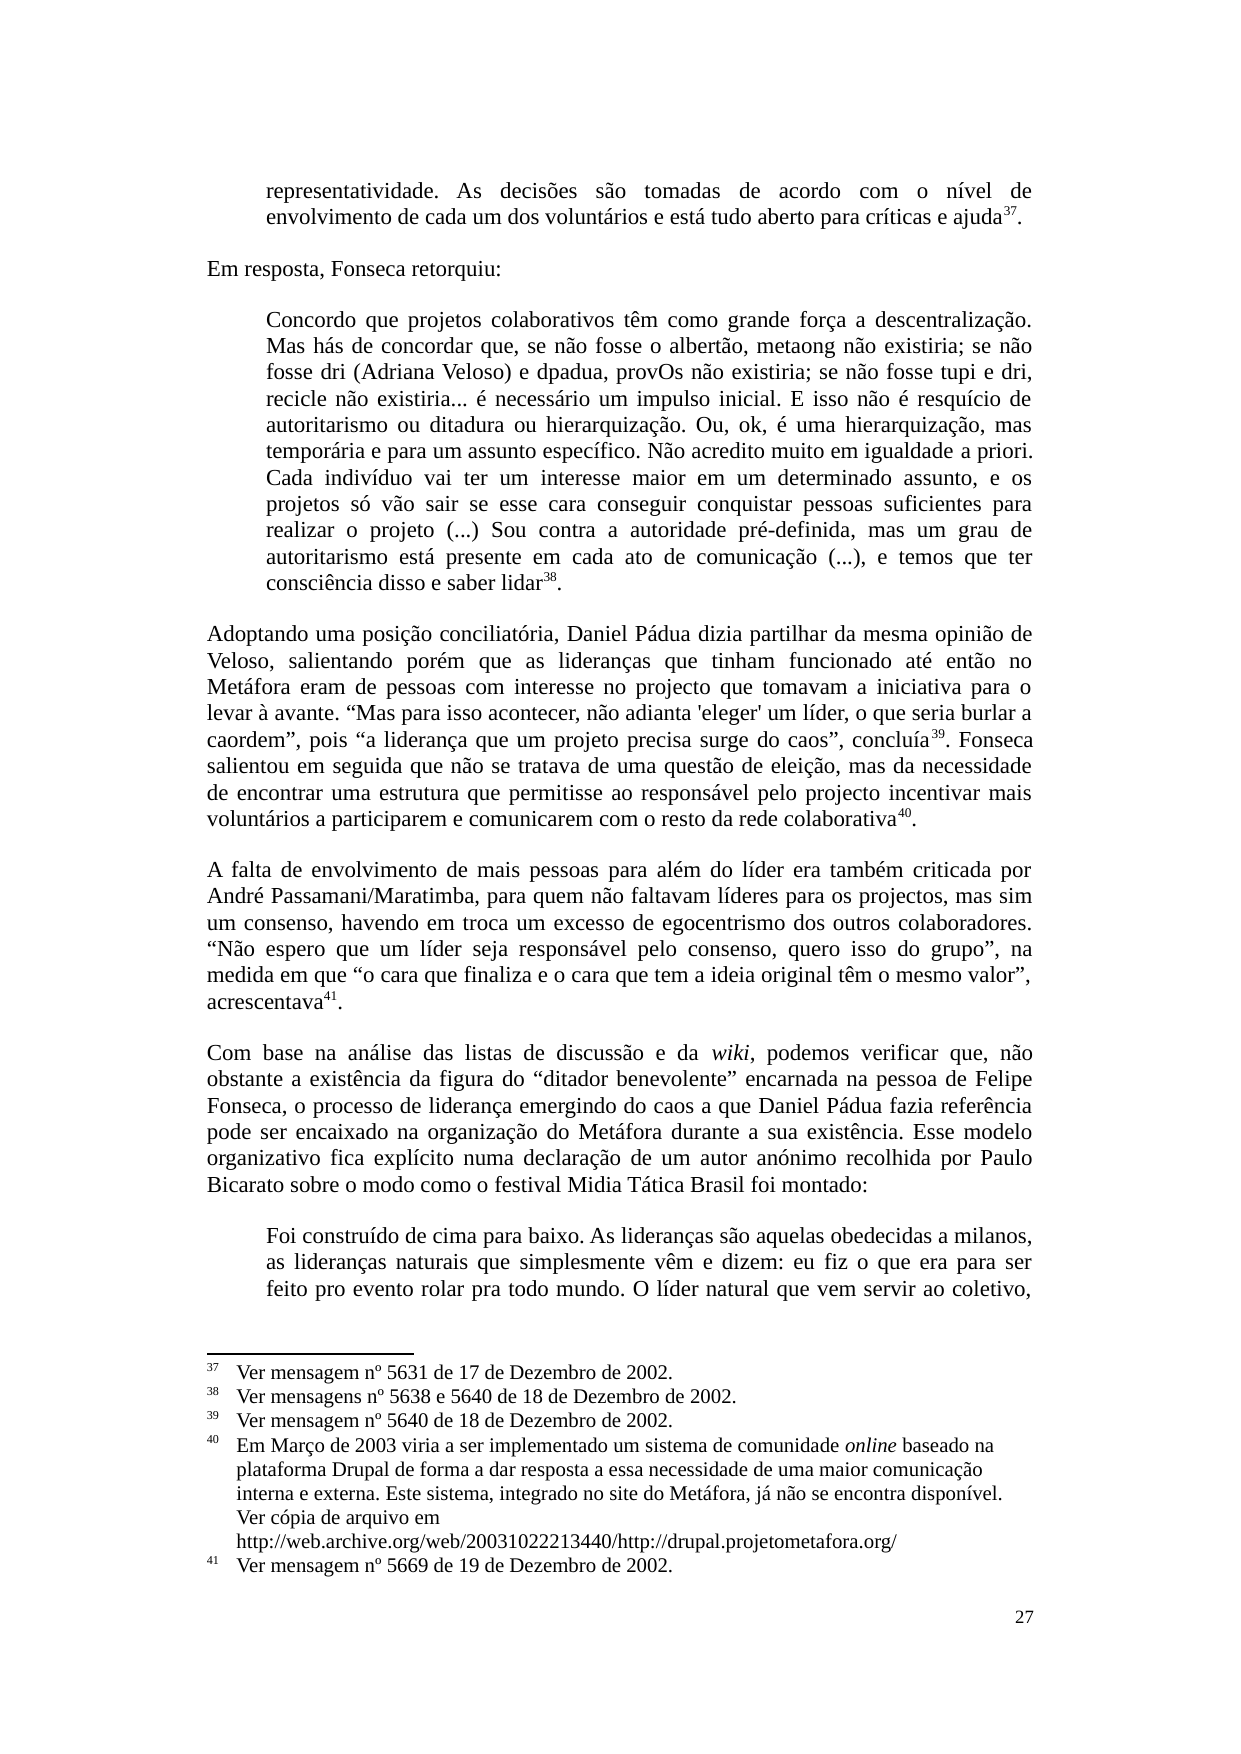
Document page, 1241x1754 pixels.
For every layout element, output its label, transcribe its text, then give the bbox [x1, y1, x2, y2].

text Adoptando uma posição conciliatória, Daniel Pádua dizia partilhar da mesma opinião de Veloso, salientando porém que as lideranças que tinham funcionado até então no Metáfora eram de pessoas com interesse no projecto que tomavam a iniciativa para o levar à avante. “Mas para isso acontecer, não adianta 'eleger' um líder, o que seria burlar a caordem”, pois “a liderança que um projeto precisa surge do caos”, concluía. Fonseca salientou em seguida que não se tratava de uma questão de eleição, mas da necessidade de encontrar uma estrutura que permitisse ao responsável pelo projecto incentivar mais voluntários a participarem e comunicarem com o resto da rede colaborativa. [207, 620, 1033, 831]
text Ver mensagem nº 5631 de 17 de Dezembro de 2002. [207, 1360, 1033, 1384]
text Concordo que projetos colaborativos têm como grande força a descentralização. Mas hás de concordar que, se não fosse o albertão, metaong não existiria; se não fosse dri (Adriana Veloso) e dpadua, provOs não existiria; se não fosse tupi e dri, recicle não existiria... é necessário um impulso inicial. E isso não é resquício de autoritarismo ou ditadura ou hierarquização. Ou, ok, é uma hierarquização, mas temporária e para um assunto específico. Não acredito muito em igualdade a priori. Cada indivíduo vai ter um interesse maior em um determinado assunto, e os projetos só vão sair se esse cara conseguir conquistar pessoas suficientes para realizar o projeto (...) Sou contra a autoridade pré-definida, mas um grau de autoritarismo está presente em cada ato de comunicação (...), e temos que ter consciência disso e saber lidar. [266, 306, 1033, 596]
text Com base na análise das listas de discussão e da wiki, podemos verificar que, não obstante a existência da figura do “ditador benevolente” encarnada na pessoa de Felipe Fonseca, o processo de liderança emergindo do caos a que Daniel Pádua fazia referência pode ser encaixado na organização do Metáfora durante a sua existência. Esse modelo organizativo fica explícito numa declaração de um autor anónimo recolhida por Paulo Bicarato sobre o modo como o festival Midia Tática Brasil foi montado: [207, 1039, 1033, 1197]
text A falta de envolvimento de mais pessoas para além do líder era também criticada por André Passamani/Maratimba, para quem não faltavam líderes para os projectos, mas sim um consenso, havendo em troca um excesso de egocentrismo dos outros colaboradores. “Não espero que um líder seja responsável pelo consenso, quero isso do grupo”, na medida em que “o cara que finaliza e o cara que tem a ideia original têm o mesmo valor”, acrescentava. [207, 856, 1033, 1014]
text Ver mensagem nº 5640 de 18 de Dezembro de 2002. [207, 1408, 1033, 1432]
text Ver mensagens nº 5638 e 5640 de 18 de Dezembro de 2002. [207, 1384, 1033, 1408]
text Ver mensagem nº 5669 de 19 de Dezembro de 2002. [207, 1553, 1033, 1577]
text Em Março de 2003 viria a ser implementado um sistema de comunidade online baseado na plataforma Drupal de forma a dar resposta a essa necessidade de uma maior comunicação interna e externa. Este sistema, integrado no site do Metáfora, já não se encontra disponível. Ver cópia de arquivo em http://web.archive.org/web/20031022213440/http://drupal.projetometafora.org/ [207, 1432, 1033, 1553]
text representatividade. As decisões são tomadas de acordo com o nível de envolvimento de cada um dos voluntários e está tudo aberto para críticas e ajuda. [266, 177, 1033, 230]
text Em resposta, Fonseca retorquiu: [207, 254, 1033, 281]
text Foi construído de cima para baixo. As lideranças são aquelas obedecidas a milanos, as lideranças naturais que simplesmente vêm e dizem: eu fiz o que era para ser feito pro evento rolar pra todo mundo. O líder natural que vem servir ao coletivo, [266, 1222, 1033, 1301]
